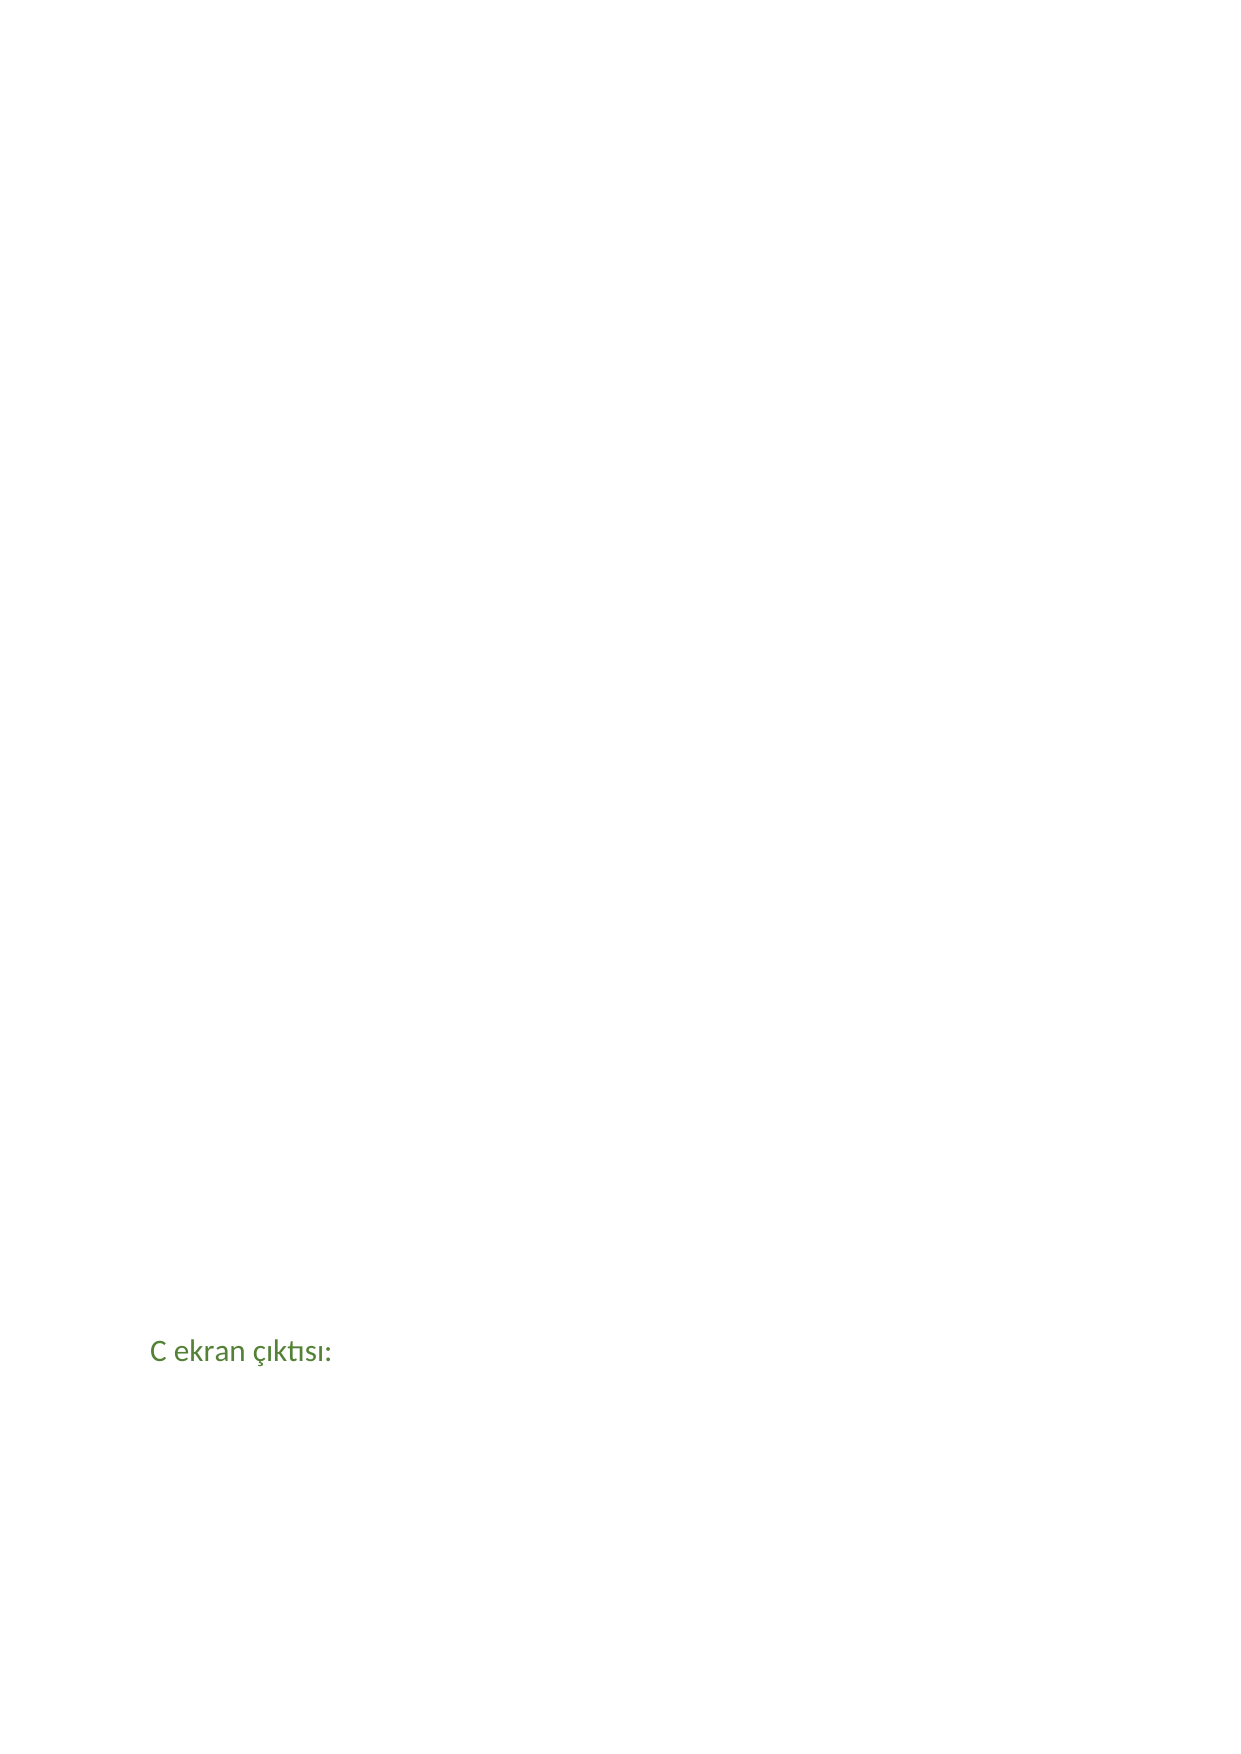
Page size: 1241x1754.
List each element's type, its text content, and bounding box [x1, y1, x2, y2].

text C ekran çıktısı: [150, 1331, 1090, 1369]
